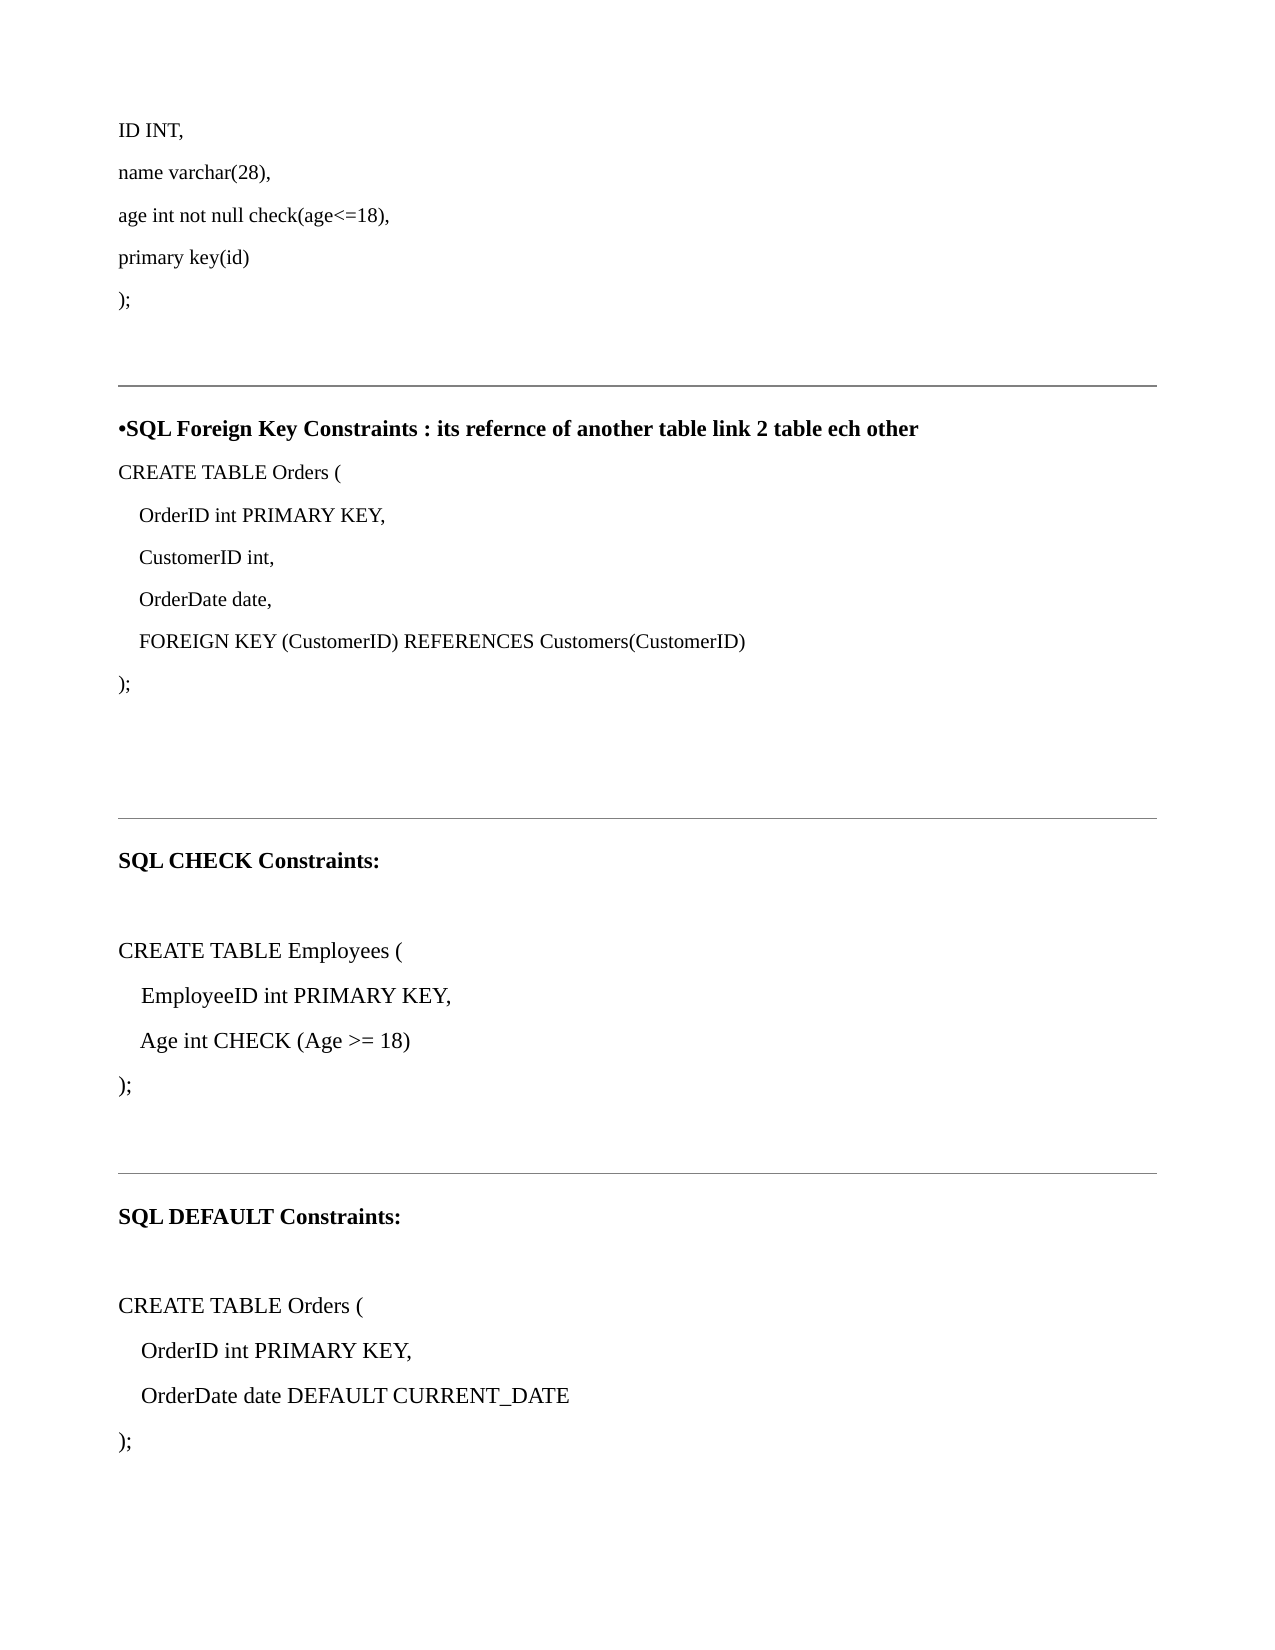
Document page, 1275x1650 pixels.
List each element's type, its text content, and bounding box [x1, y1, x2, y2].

text ); [118, 287, 1157, 311]
text OrderDate date, [118, 587, 1157, 611]
text CREATE TABLE Employees ( [118, 937, 1157, 963]
text •SQL Foreign Key Constraints : its refernce of another table link 2 table ech other [118, 416, 1157, 442]
text SQL DEFAULT Constraints: [118, 1203, 1157, 1229]
text FOREIGN KEY (CustomerID) REFERENCES Customers(CustomerID) [118, 629, 1157, 653]
text Age int CHECK (Age >= 18) [118, 1027, 1157, 1053]
text OrderID int PRIMARY KEY, [118, 502, 1157, 527]
text age int not null check(age<=18), [118, 202, 1157, 227]
text ID INT, [118, 118, 1157, 142]
text primary key(id) [118, 245, 1157, 269]
text CREATE TABLE Orders ( [118, 460, 1157, 484]
text CREATE TABLE Orders ( [118, 1292, 1157, 1319]
text OrderDate date DEFAULT CURRENT_DATE [118, 1382, 1157, 1408]
text CustomerID int, [118, 545, 1157, 569]
text EmployeeID int PRIMARY KEY, [118, 982, 1157, 1008]
text SQL CHECK Constraints: [118, 847, 1157, 874]
text ); [118, 671, 1157, 695]
text OrderID int PRIMARY KEY, [118, 1337, 1157, 1363]
text name varchar(28), [118, 160, 1157, 184]
text ); [118, 1071, 1157, 1098]
text ); [118, 1427, 1157, 1453]
